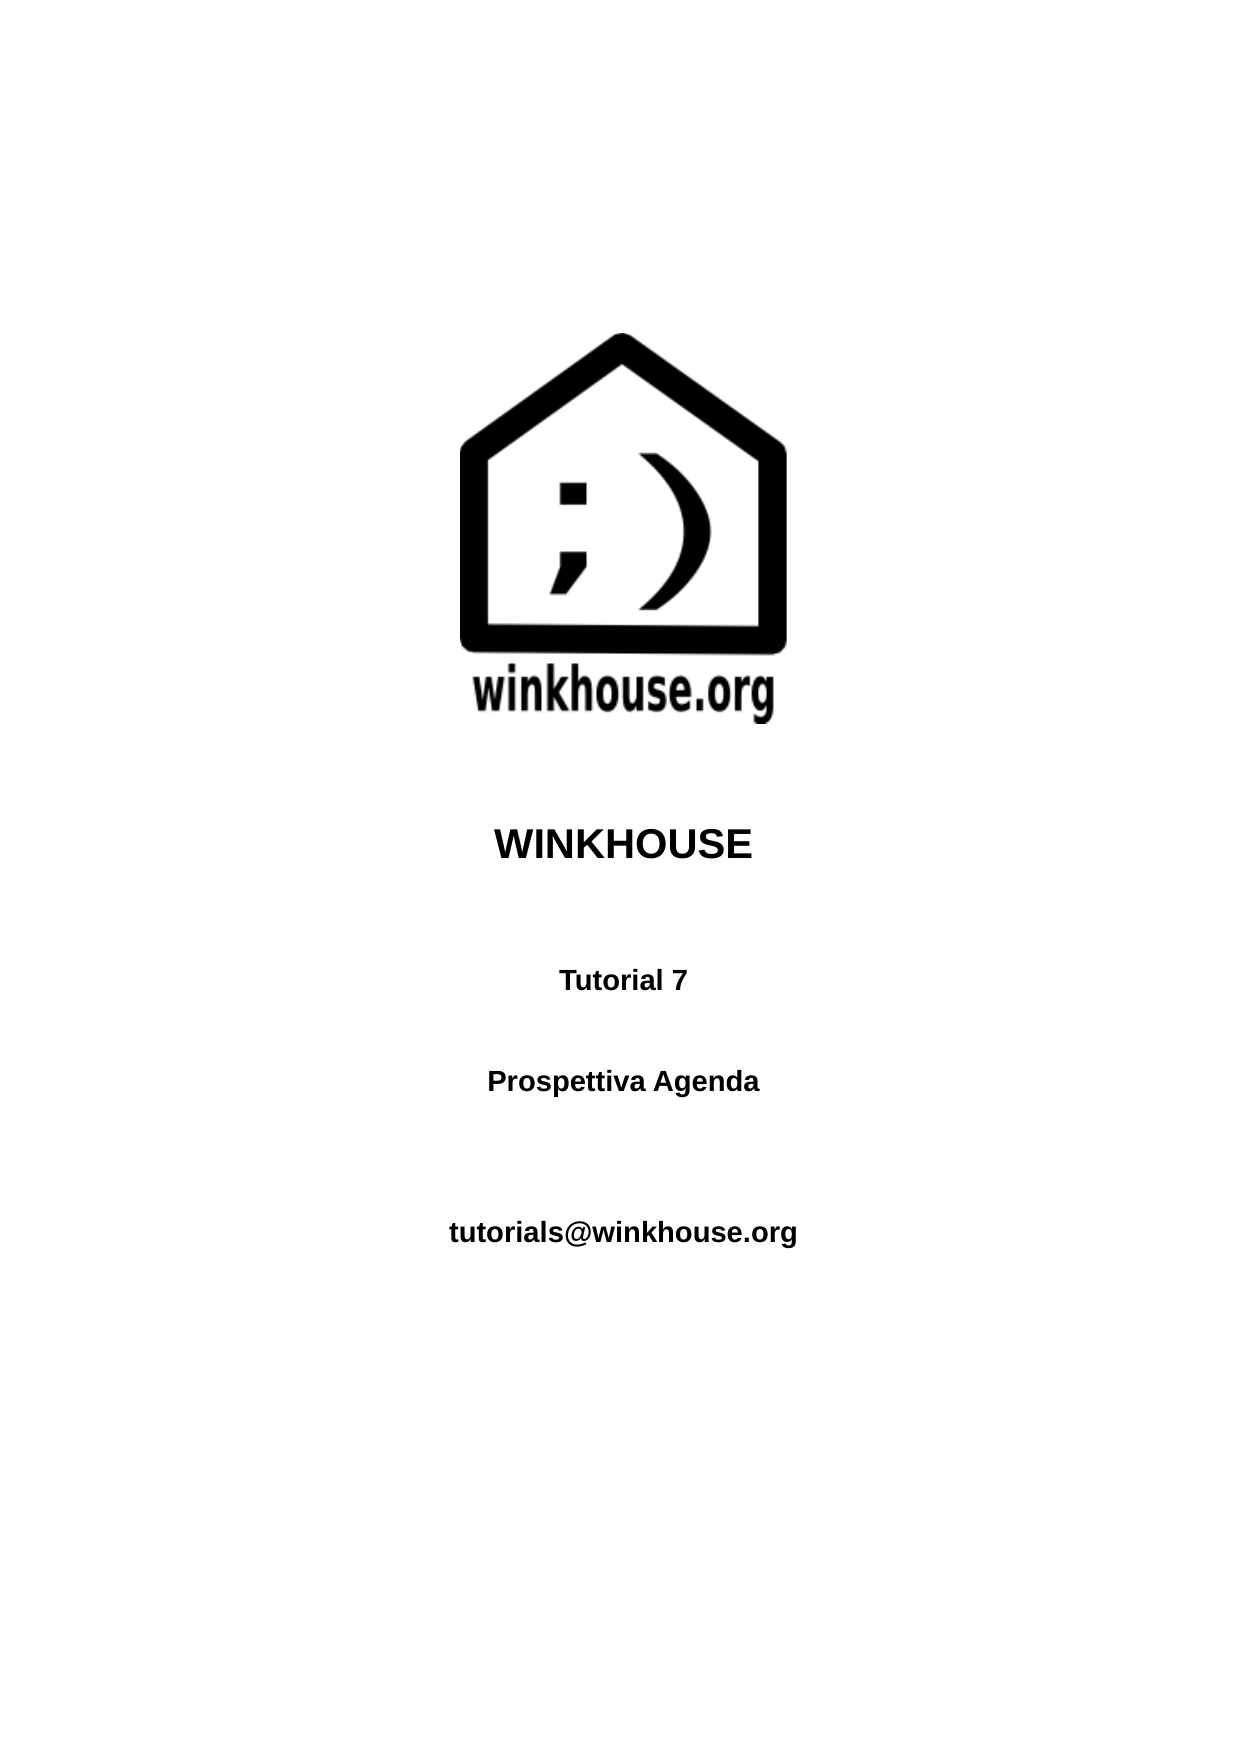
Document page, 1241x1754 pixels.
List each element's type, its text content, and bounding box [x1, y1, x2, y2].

text Prospettiva Agenda [64, 1064, 1183, 1097]
text Tutorial 7 [64, 963, 1183, 997]
text WINKHOUSE [64, 819, 1183, 867]
picture [460, 333, 787, 724]
text tutorials@winkhouse.org [64, 1215, 1183, 1248]
